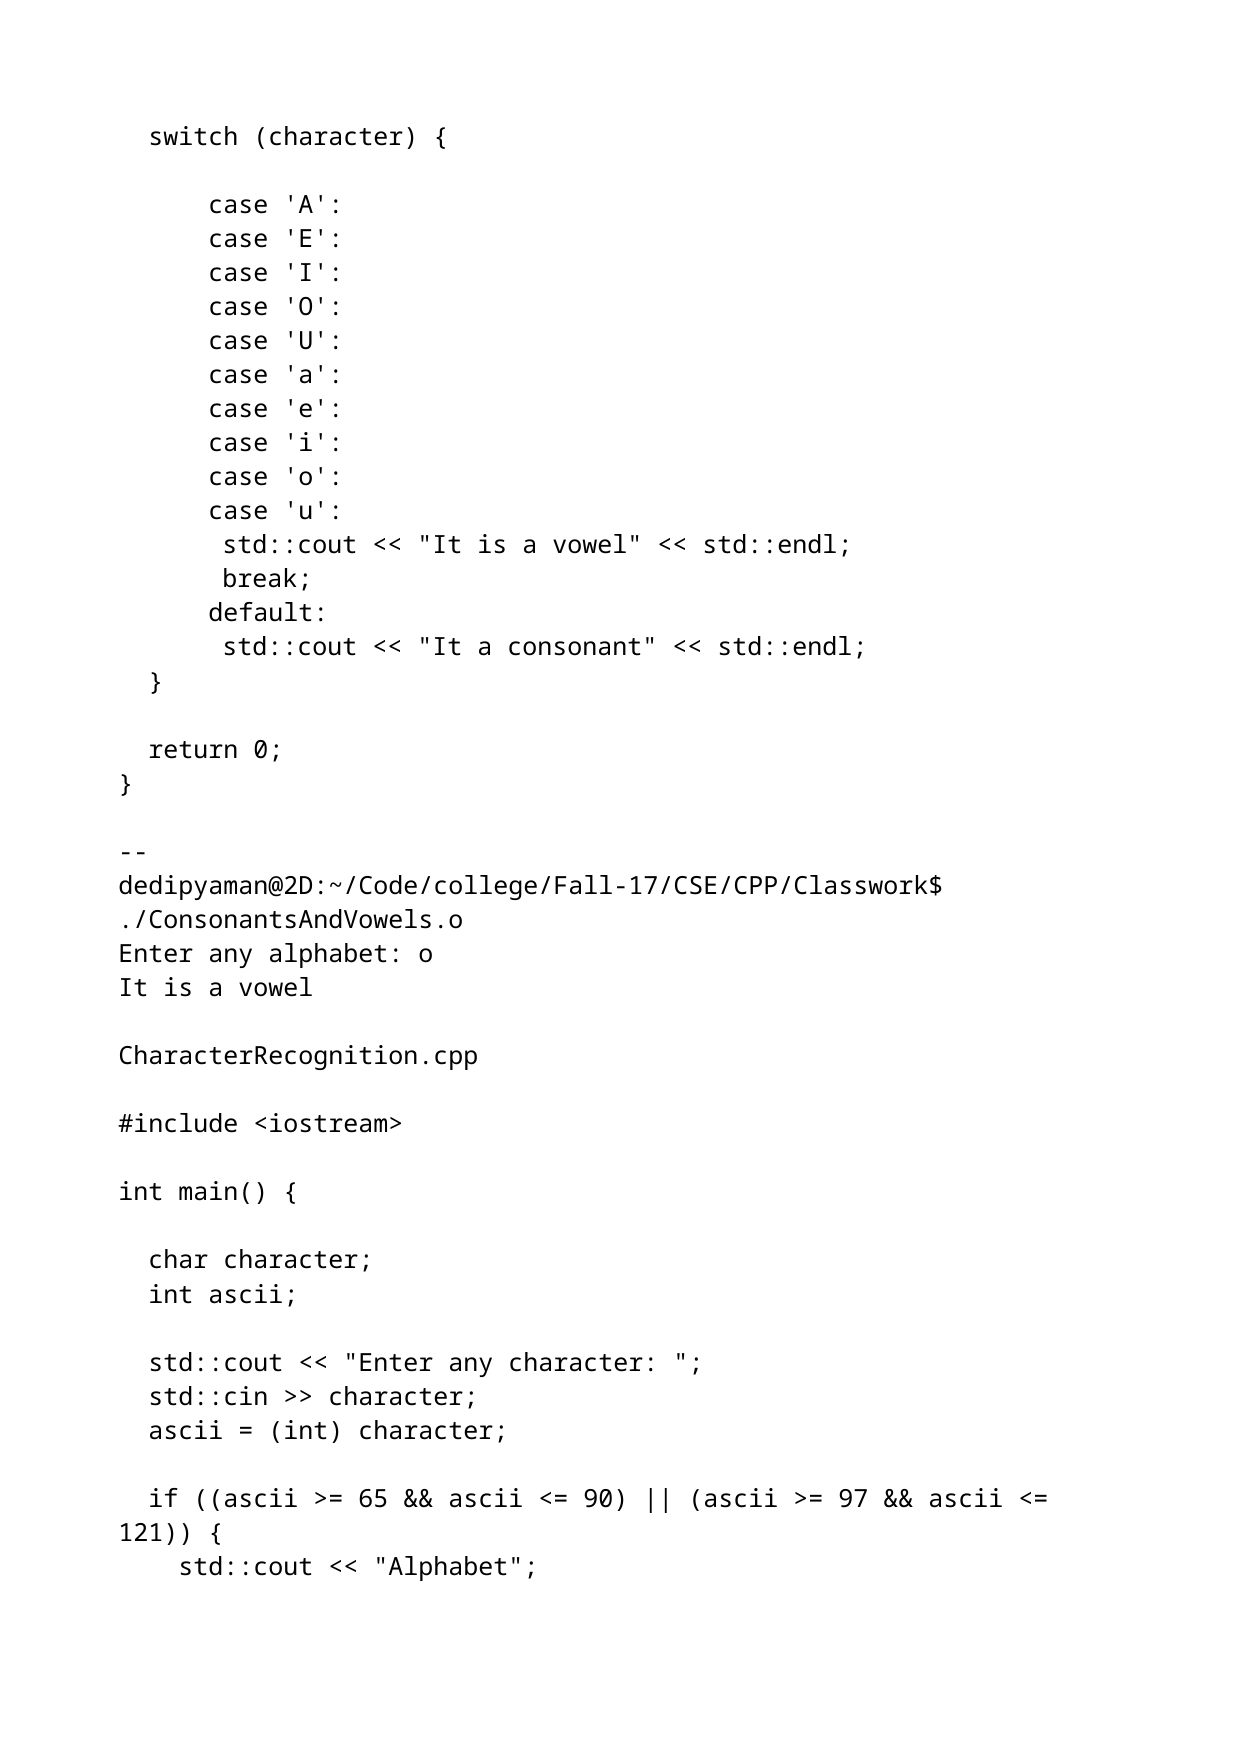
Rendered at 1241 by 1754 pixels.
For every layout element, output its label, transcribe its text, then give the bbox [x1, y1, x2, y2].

text dedipyaman@2D:~/Code/college/Fall-17/CSE/CPP/Classwork$ ./ConsonantsAndVowels.o [118, 867, 1122, 936]
text case 'I': [118, 254, 1122, 288]
text case 'a': [118, 357, 1122, 391]
text switch (character) { [118, 118, 1122, 152]
text case 'U': [118, 322, 1122, 357]
text case 'e': [118, 391, 1122, 425]
text default: [118, 595, 1122, 629]
text case 'O': [118, 288, 1122, 322]
text std::cout << "It a consonant" << std::endl; [118, 629, 1122, 663]
text case 'E': [118, 220, 1122, 254]
text Enter any alphabet: o [118, 936, 1122, 970]
text -- [118, 833, 1122, 867]
text case 'A': [118, 186, 1122, 220]
text ascii = (int) character; [118, 1412, 1122, 1447]
text if ((ascii >= 65 && ascii <= 90) || (ascii >= 97 && ascii <= 121)) { [118, 1481, 1122, 1549]
text std::cout << "Alphabet"; [118, 1549, 1122, 1583]
text case 'o': [118, 459, 1122, 493]
text int main() { [118, 1174, 1122, 1208]
text return 0; [118, 731, 1122, 765]
text } [118, 765, 1122, 799]
text #include <iostream> [118, 1106, 1122, 1140]
text std::cout << "Enter any character: "; [118, 1344, 1122, 1378]
text int ascii; [118, 1276, 1122, 1310]
text break; [118, 561, 1122, 595]
text std::cout << "It is a vowel" << std::endl; [118, 527, 1122, 561]
text } [118, 663, 1122, 697]
text case 'u': [118, 493, 1122, 527]
text std::cin >> character; [118, 1378, 1122, 1412]
text char character; [118, 1242, 1122, 1276]
text case 'i': [118, 425, 1122, 459]
text It is a vowel [118, 970, 1122, 1004]
text CharacterRecognition.cpp [118, 1038, 1122, 1072]
